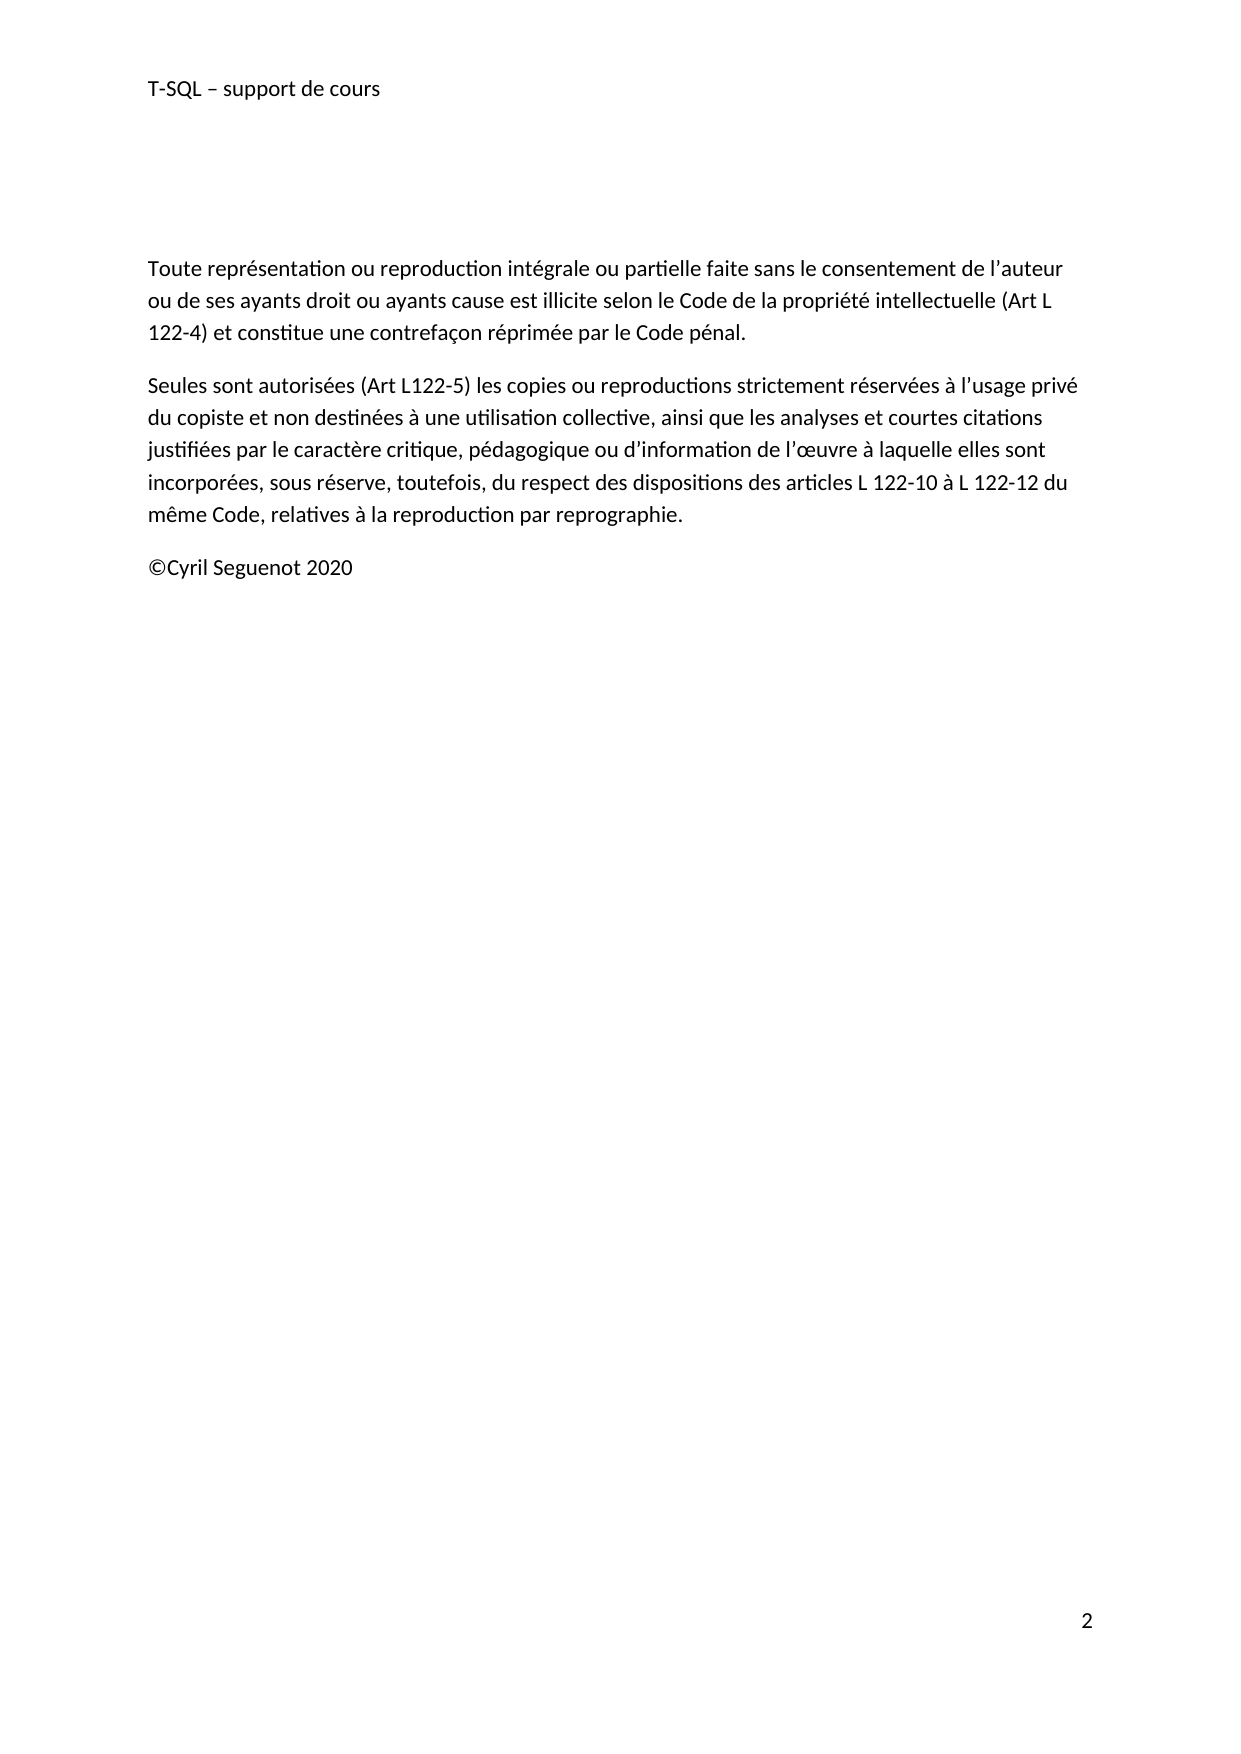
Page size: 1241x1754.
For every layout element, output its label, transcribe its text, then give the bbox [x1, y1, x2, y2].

text ©Cyril Seguenot 2018 [148, 553, 1093, 581]
text Toute représentation ou reproduction intégrale ou partielle faite sans le consentement de l’auteur ou de ses ayants droit ou ayants cause est illicite selon le Code de la propriété intellectuelle (Art L 122-4) et constitue une contrefaçon réprimée par le Code pénal. [148, 254, 1093, 346]
text Seules sont autorisées (Art L122-5) les copies ou reproductions strictement réservées à l’usage privé du copiste et non destinées à une utilisation collective, ainsi que les analyses et courtes citations justifiées par le caractère critique, pédagogique ou d’information de l’œuvre à laquelle elles sont incorporées, sous réserve, toutefois, du respect des dispositions des articles L 122-10 à L 122-12 du même Code, relatives à la reproduction par reprographie. [148, 371, 1093, 528]
